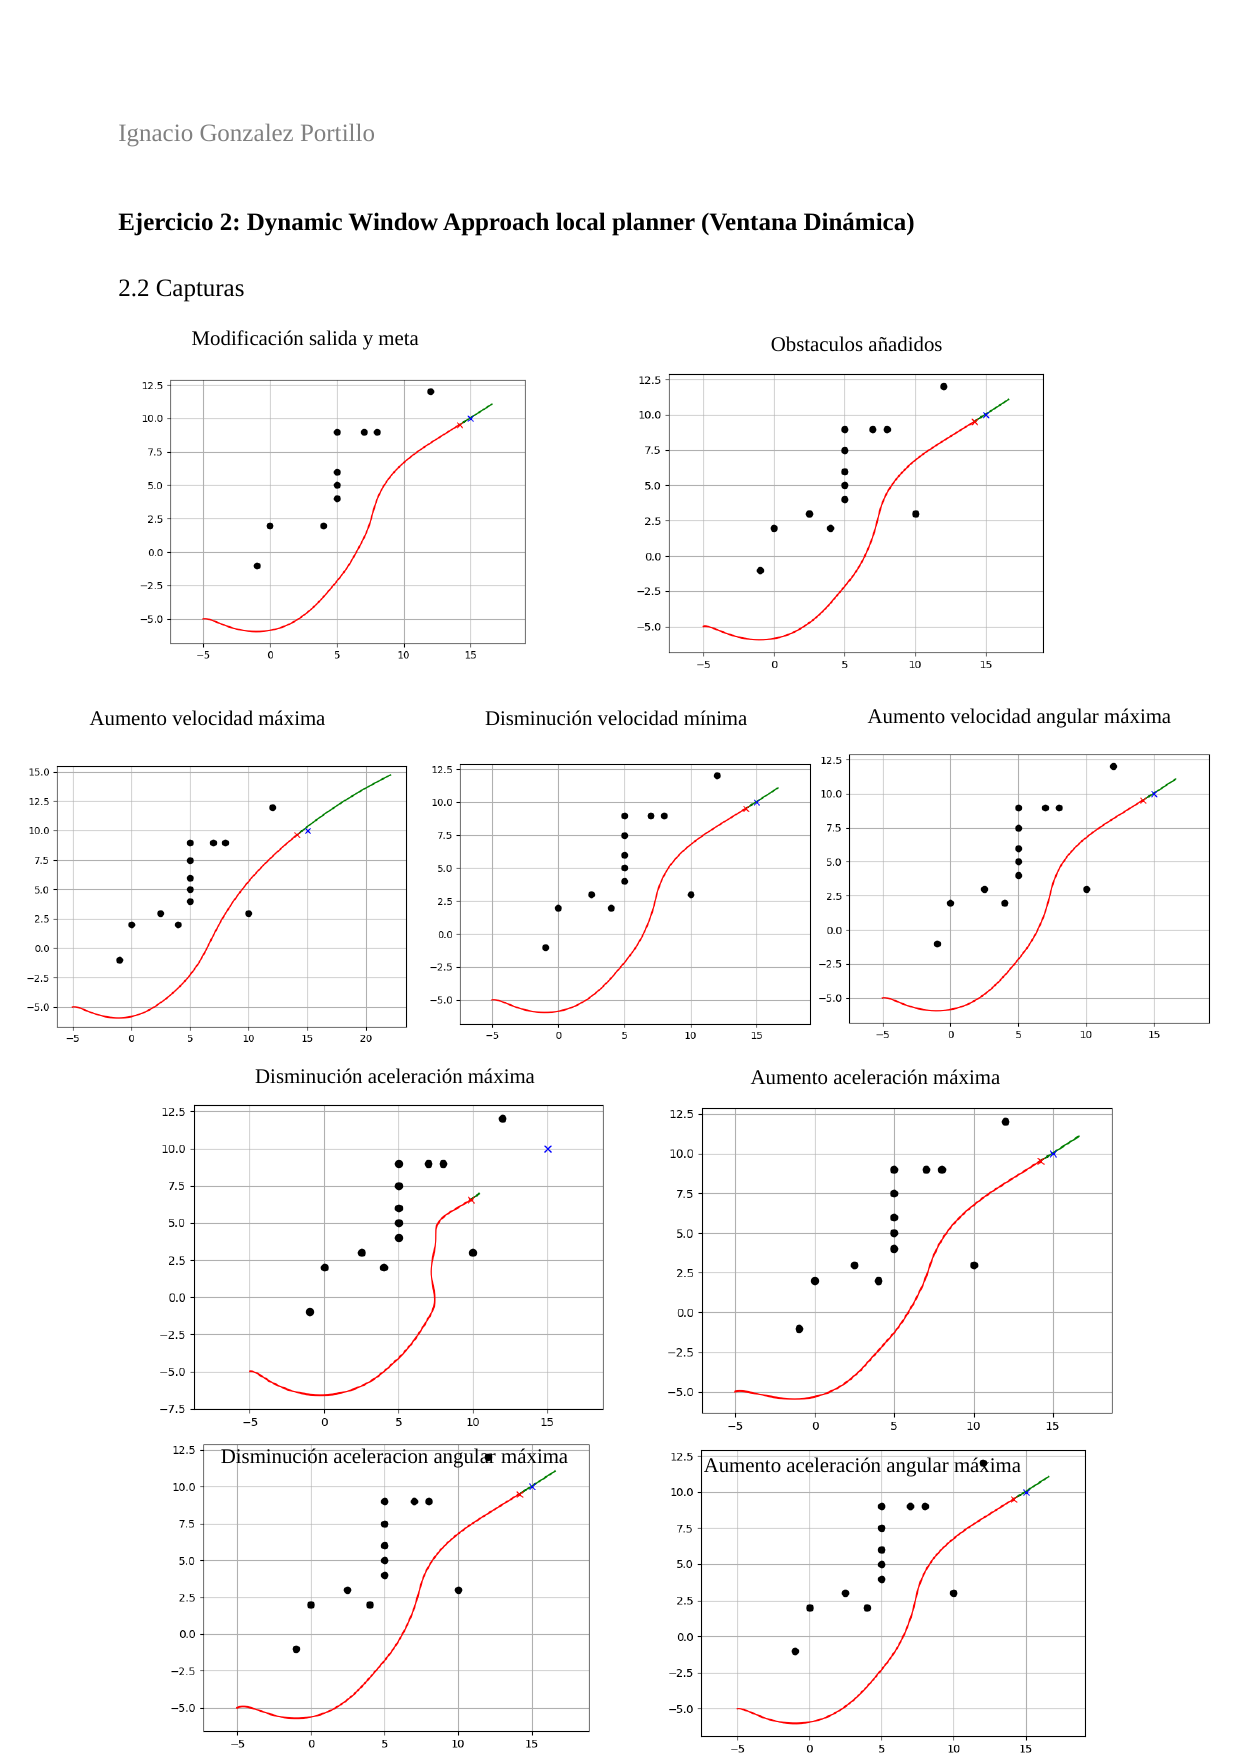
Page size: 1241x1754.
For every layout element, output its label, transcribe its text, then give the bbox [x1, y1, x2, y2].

text Ejercicio 2: Dynamic Window Approach local planner (Ventana Dinámica) [118, 207, 1122, 235]
text 2.2 Capturas [118, 273, 1122, 301]
picture [662, 1100, 1118, 1438]
picture [153, 1096, 612, 1754]
picture [662, 1439, 1093, 1754]
picture [633, 365, 1051, 672]
picture [133, 370, 536, 669]
picture [23, 751, 420, 1054]
picture [428, 741, 1217, 1041]
